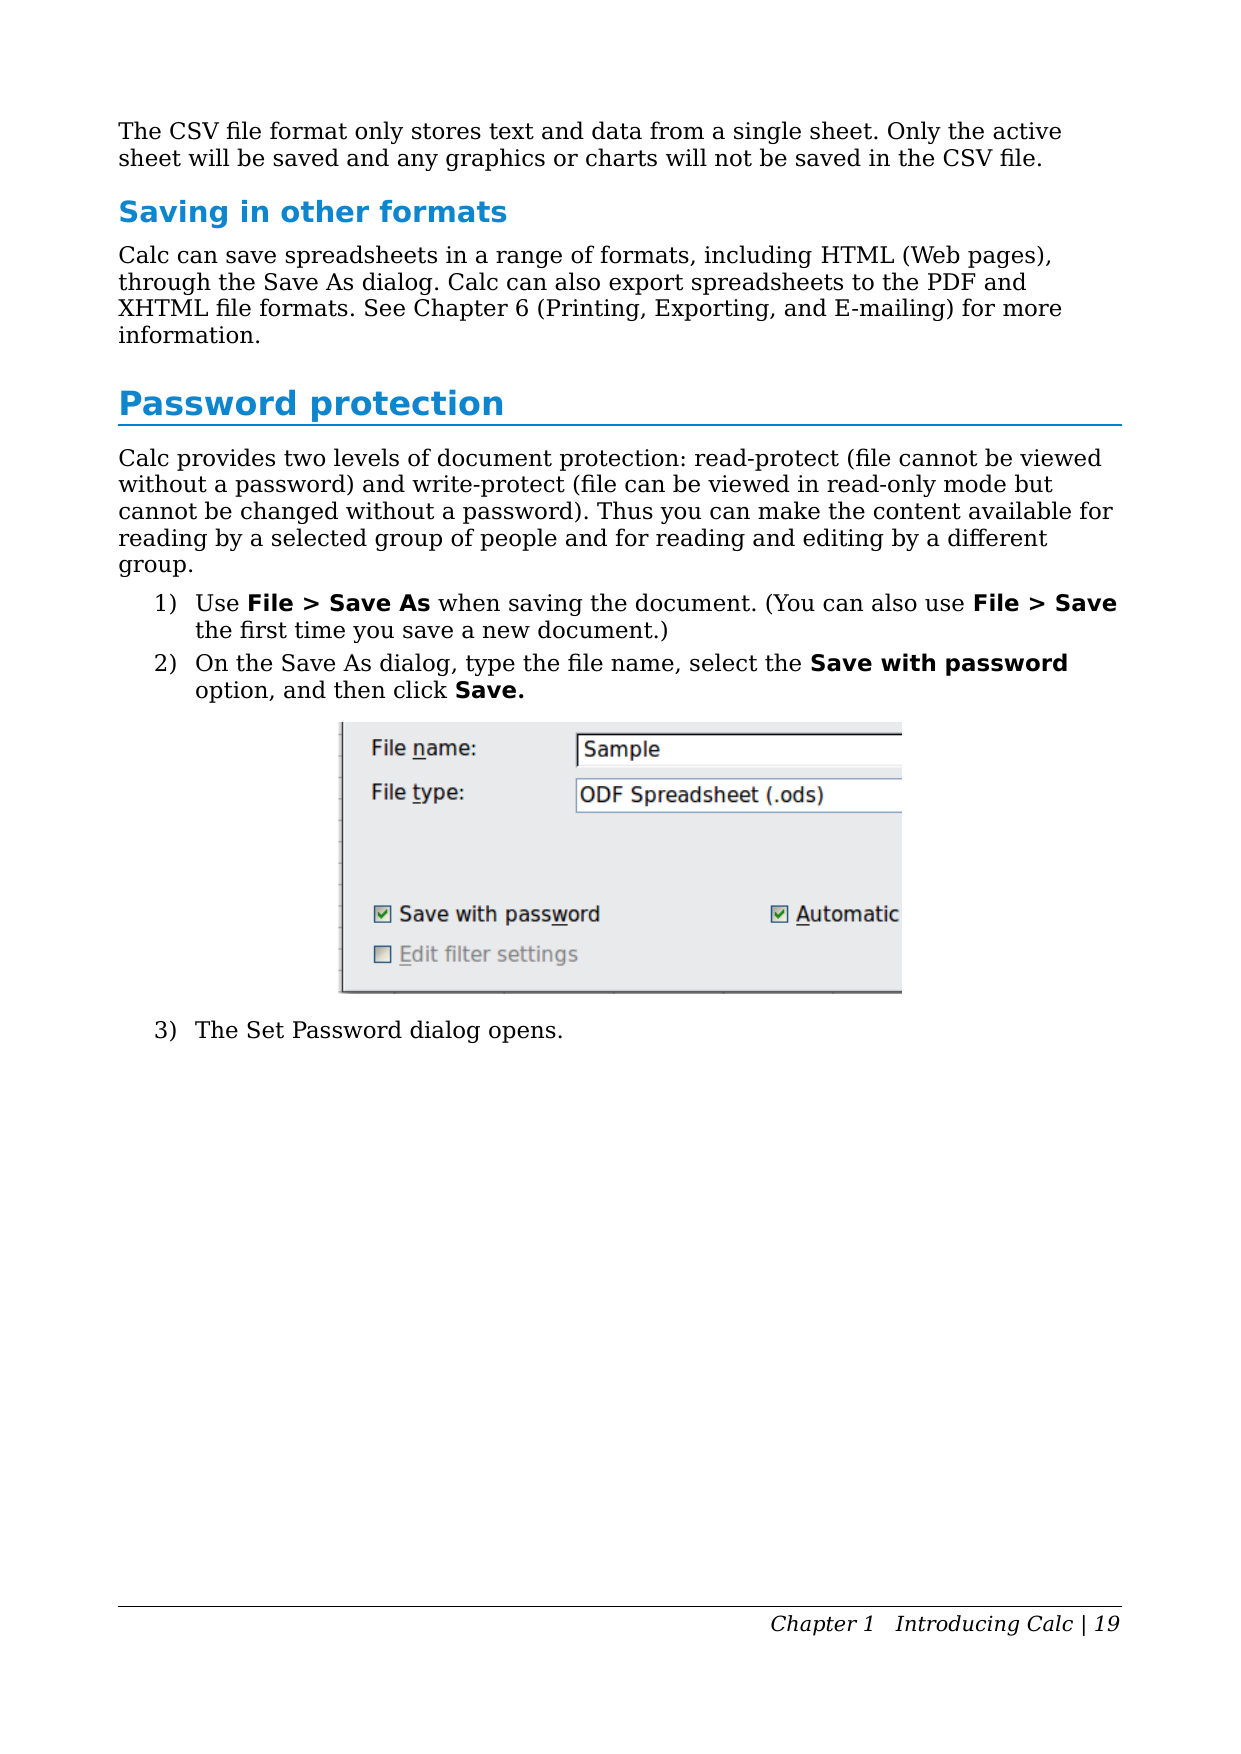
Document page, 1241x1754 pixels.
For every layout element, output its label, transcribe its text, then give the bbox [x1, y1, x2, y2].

text Calc provides two levels of document protection: read-protect (file cannot be viewed without a password) and write-protect (file can be viewed in read-only mode but cannot be changed without a password). Thus you can make the content available for reading by a selected group of people and for reading and editing by a different group. [118, 445, 1122, 578]
list On the Save As dialog, type the file name, select the Save with password option, and then click Save. [177, 650, 1122, 704]
subtitle Saving in other formats [118, 196, 1122, 230]
list Use File > Save As when saving the document. (You can also use File > Save the first time you save a new document.) [177, 591, 1122, 644]
picture [338, 722, 902, 994]
subtitle Password protection [118, 385, 1122, 424]
text Calc can save spreadsheets in a range of formats, including HTML (Web pages), through the Save As dialog. Calc can also export spreadsheets to the PDF and XHTML file formats. See Chapter 6 (Printing, Exporting, and E-mailing) for more information. [118, 242, 1122, 349]
list The Set Password dialog opens. [177, 1018, 1122, 1044]
text The CSV file format only stores text and data from a single sheet. Only the active sheet will be saved and any graphics or charts will not be saved in the CSV file. [118, 118, 1122, 171]
